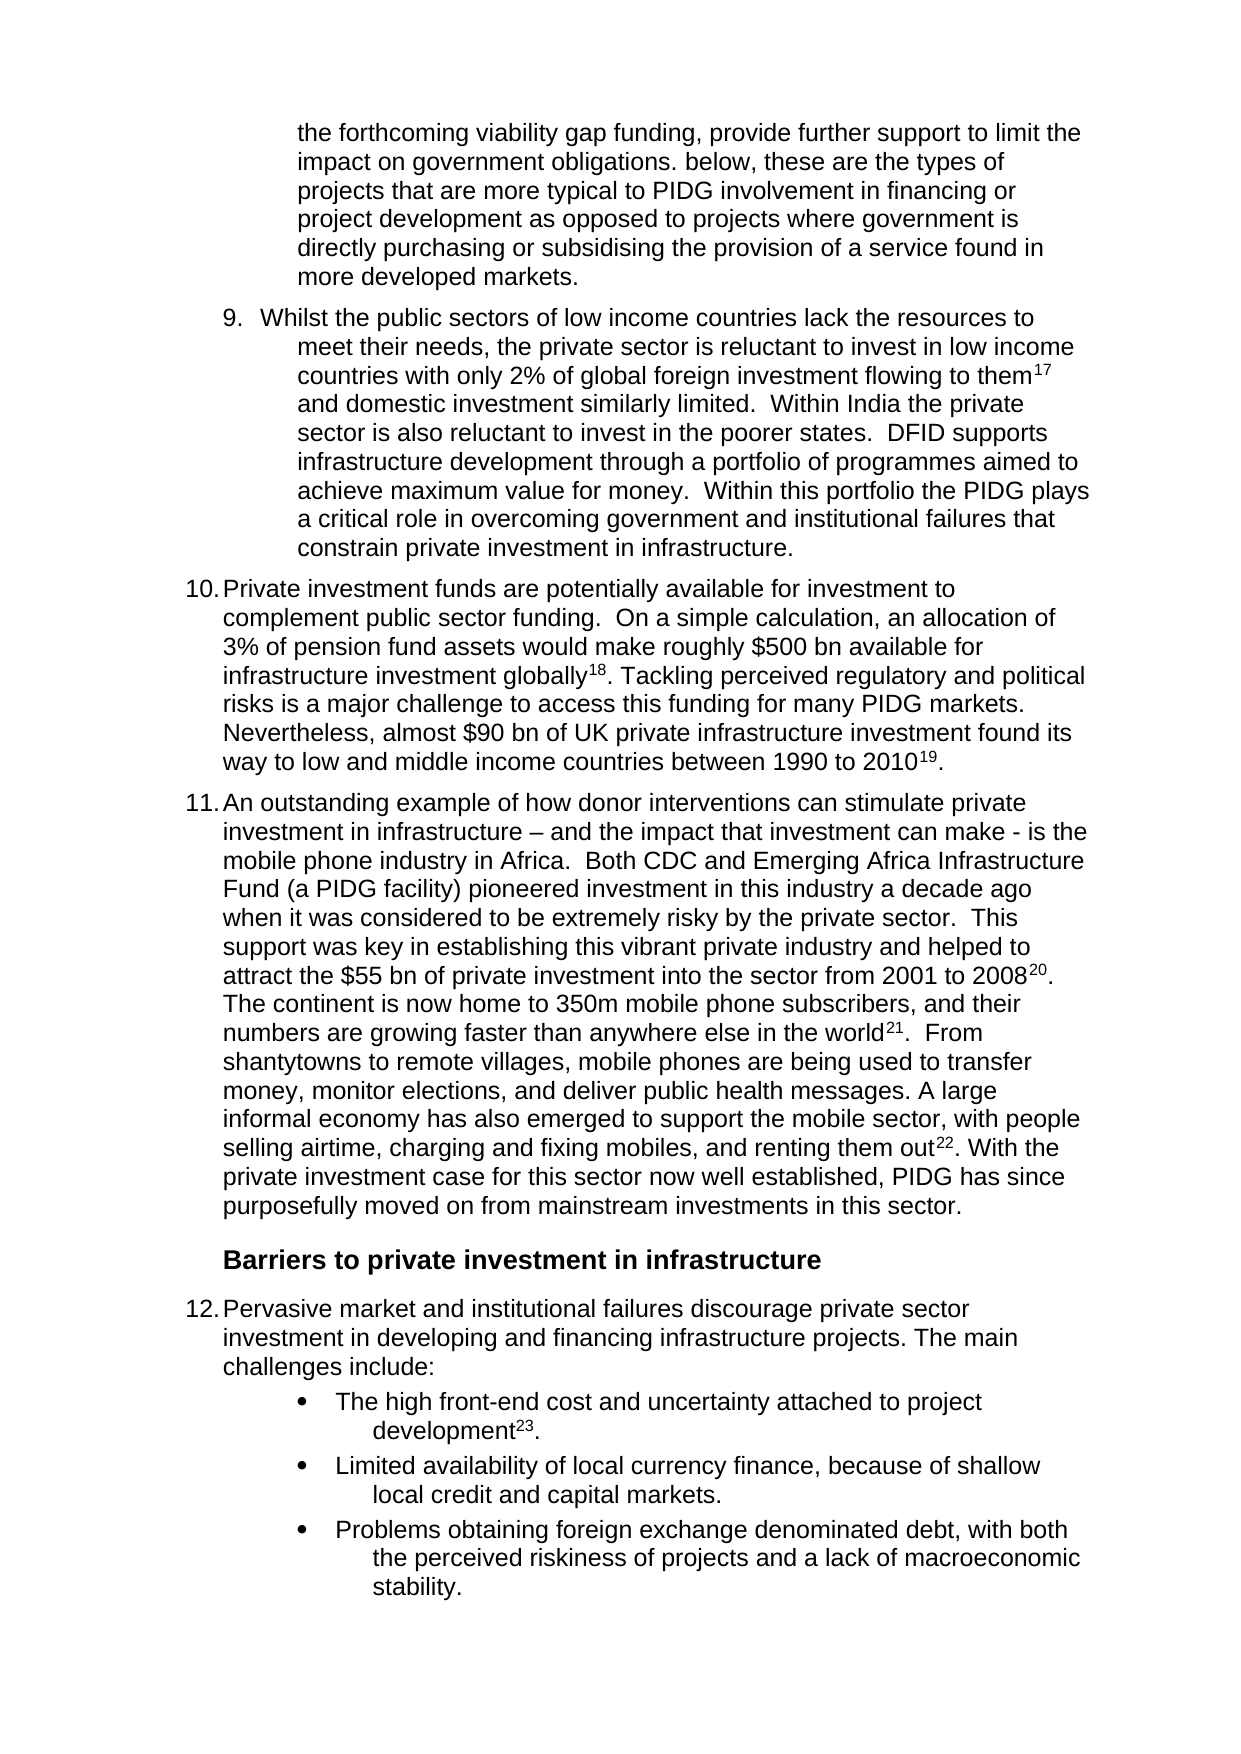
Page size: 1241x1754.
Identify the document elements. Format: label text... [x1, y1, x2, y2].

list The high front-end cost and uncertainty attached to project development. [298, 1387, 1092, 1444]
list Private investment funds are potentially available for investment to complement public sector funding. On a simple calculation, an allocation of 3% of pension fund assets would make roughly $500 bn available for infrastructure investment globally. Tackling perceived regulatory and political risks is a major challenge to access this funding for many PIDG markets. Nevertheless, almost $90 bn of UK private infrastructure investment found its way to low and middle income countries between 1990 to 2010. [185, 574, 1092, 776]
list Whilst the public sectors of low income countries lack the resources to meet their needs, the private sector is reluctant to invest in low income countries with only 2% of global foreign investment flowing to them and domestic investment similarly limited. Within India the private sector is also reluctant to invest in the poorer states. DFID supports infrastructure development through a portfolio of programmes aimed to achieve maximum value for money. Within this portfolio the PIDG plays a critical role in overcoming government and institutional failures that constrain private investment in infrastructure. [222, 303, 1092, 562]
list Some types of infrastructure investment are particularly amenable for private investment. Suitable projects are likely to involve economic infrastructure where there is an independent revenue stream, where the private sector can unlock significant innovation in construction or operation, or where the allocation of risk to the private sector represents optimum value for money. This might be in relation to design, construction or long term operation and maintenance of projects. As further discussed in paragraph 23 below, these are the types of projects that are more typical to PIDG involvement in financing or project development as opposed to projects where government is directly purchasing or subsidising the provision of a service found in more developed markets. [222, 118, 1092, 291]
subtitle Barriers to private investment in infrastructure [223, 1244, 1092, 1276]
list An outstanding example of how donor interventions can stimulate private investment in infrastructure – and the impact that investment can make - is the mobile phone industry in Africa. Both CDC and Emerging Africa Infrastructure Fund (a PIDG facility) pioneered investment in this industry a decade ago when it was considered to be extremely risky by the private sector. This support was key in establishing this vibrant private industry and helped to attract the $55 bn of private investment into the sector from 2001 to 2008. The continent is now home to 350m mobile phone subscribers, and their numbers are growing faster than anywhere else in the world. From shantytowns to remote villages, mobile phones are being used to transfer money, monitor elections, and deliver public health messages. A large informal economy has also emerged to support the mobile sector, with people selling airtime, charging and fixing mobiles, and renting them out. With the private investment case for this sector now well established, PIDG has since purposefully moved on from mainstream investments in this sector. [185, 788, 1092, 1219]
list Problems obtaining foreign exchange denominated debt, with both the perceived riskiness of projects and a lack of macroeconomic stability. [298, 1514, 1092, 1601]
list Limited availability of local currency finance, because of shallow local credit and capital markets. [298, 1451, 1092, 1508]
list Pervasive market and institutional failures discourage private sector investment in developing and financing infrastructure projects. The main challenges include: [185, 1294, 1092, 1381]
